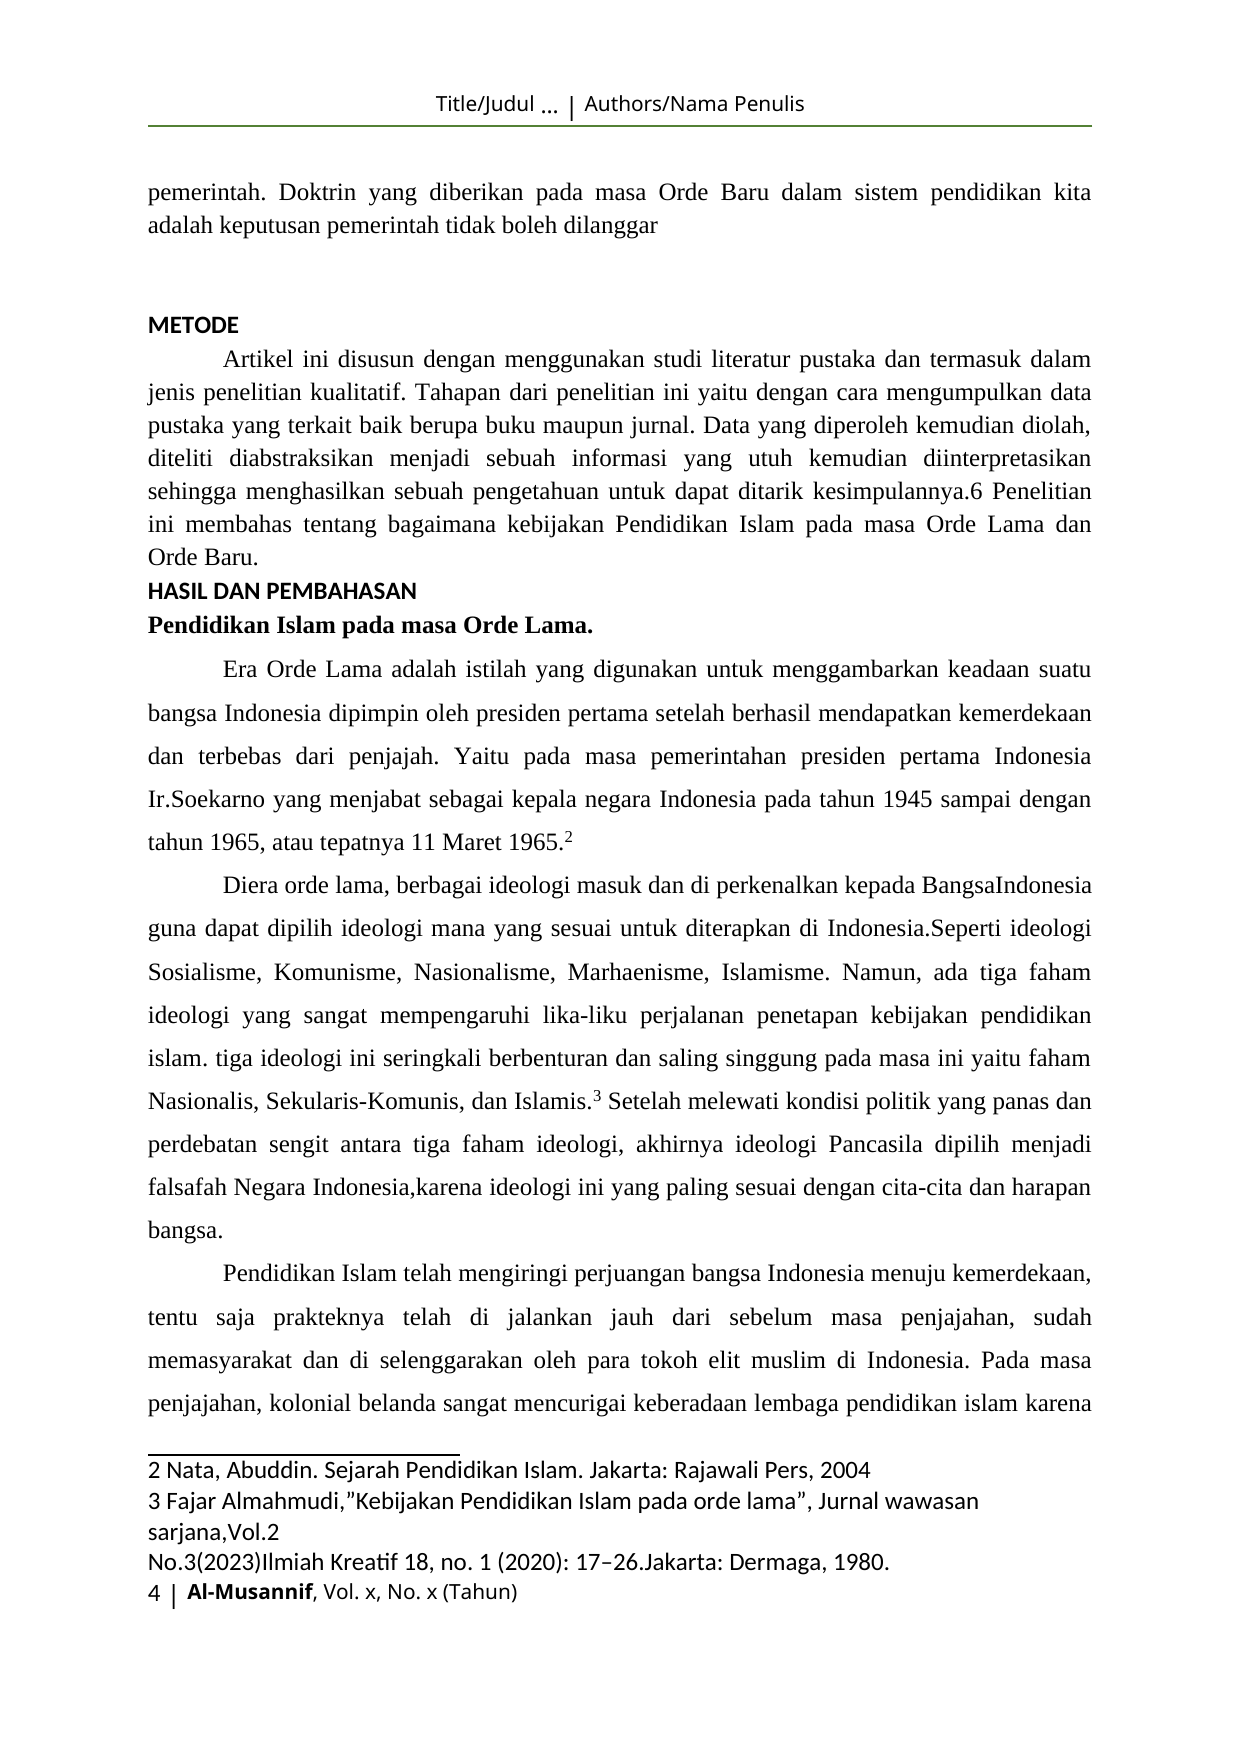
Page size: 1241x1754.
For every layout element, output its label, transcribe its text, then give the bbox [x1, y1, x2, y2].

subtitle Pendidikan Islam pada masa Orde Lama. [148, 610, 1092, 639]
subtitle Era Orde Lama adalah istilah yang digunakan untuk menggambarkan keadaan suatu bangsa Indonesia dipimpin oleh presiden pertama setelah berhasil mendapatkan kemerdekaan dan terbebas dari penjajah. Yaitu pada masa pemerintahan presiden pertama Indonesia Ir.Soekarno yang menjabat sebagai kepala negara Indonesia pada tahun 1945 sampai dengan tahun 1965, atau tepatnya 11 Maret 1965. [148, 653, 1092, 856]
subtitle METODE [148, 309, 1092, 339]
subtitle HASIL DAN PEMBAHASAN [148, 575, 1092, 605]
subtitle Pendidikan Islam telah mengiringi perjuangan bangsa Indonesia menuju kemerdekaan, tentu saja prakteknya telah di jalankan jauh dari sebelum masa penjajahan, sudah memasyarakat dan di selenggarakan oleh para tokoh elit muslim di Indonesia. Pada masa penjajahan, kolonial belanda sangat mencurigai keberadaan lembaga pendidikan islam karena [148, 1258, 1092, 1417]
text Nata, Abuddin. Sejarah Pendidikan Islam. Jakarta: Rajawali Pers, 2004 [148, 1455, 1092, 1485]
subtitle Diera orde lama, berbagai ideologi masuk dan di perkenalkan kepada BangsaIndonesia guna dapat dipilih ideologi mana yang sesuai untuk diterapkan di Indonesia.Seperti ideologi Sosialisme, Komunisme, Nasionalisme, Marhaenisme, Islamisme. Namun, ada tiga faham ideologi yang sangat mempengaruhi lika-liku perjalanan penetapan kebijakan pendidikan islam. tiga ideologi ini seringkali berbenturan dan saling singgung pada masa ini yaitu faham Nasionalis, Sekularis-Komunis, dan Islamis. Setelah melewati kondisi politik yang panas dan perdebatan sengit antara tiga faham ideologi, akhirnya ideologi Pancasila dipilih menjadi falsafah Negara Indonesia,karena ideologi ini yang paling sesuai dengan cita-cita dan harapan bangsa. [148, 870, 1092, 1244]
subtitle Artikel ini disusun dengan menggunakan studi literatur pustaka dan termasuk dalam jenis penelitian kualitatif. Tahapan dari penelitian ini yaitu dengan cara mengumpulkan data pustaka yang terkait baik berupa buku maupun jurnal. Data yang diperoleh kemudian diolah, diteliti diabstraksikan menjadi sebuah informasi yang utuh kemudian diinterpretasikan sehingga menghasilkan sebuah pengetahuan untuk dapat ditarik kesimpulannya.6 Penelitian ini membahas tentang bagaimana kebijakan Pendidikan Islam pada masa Orde Lama dan Orde Baru. [148, 344, 1092, 571]
text Fajar Almahmudi,”Kebijakan Pendidikan Islam pada orde lama”, Jurnal wawasan sarjana,Vol.2 [148, 1485, 1092, 1546]
subtitle pemerintah. Doktrin yang diberikan pada masa Orde Baru dalam sistem pendidikan kita adalah keputusan pemerintah tidak boleh dilanggar [148, 177, 1092, 239]
text No.3(2023)Ilmiah Kreatif 18, no. 1 (2020): 17–26.Jakarta: Dermaga, 1980. [148, 1546, 1092, 1577]
